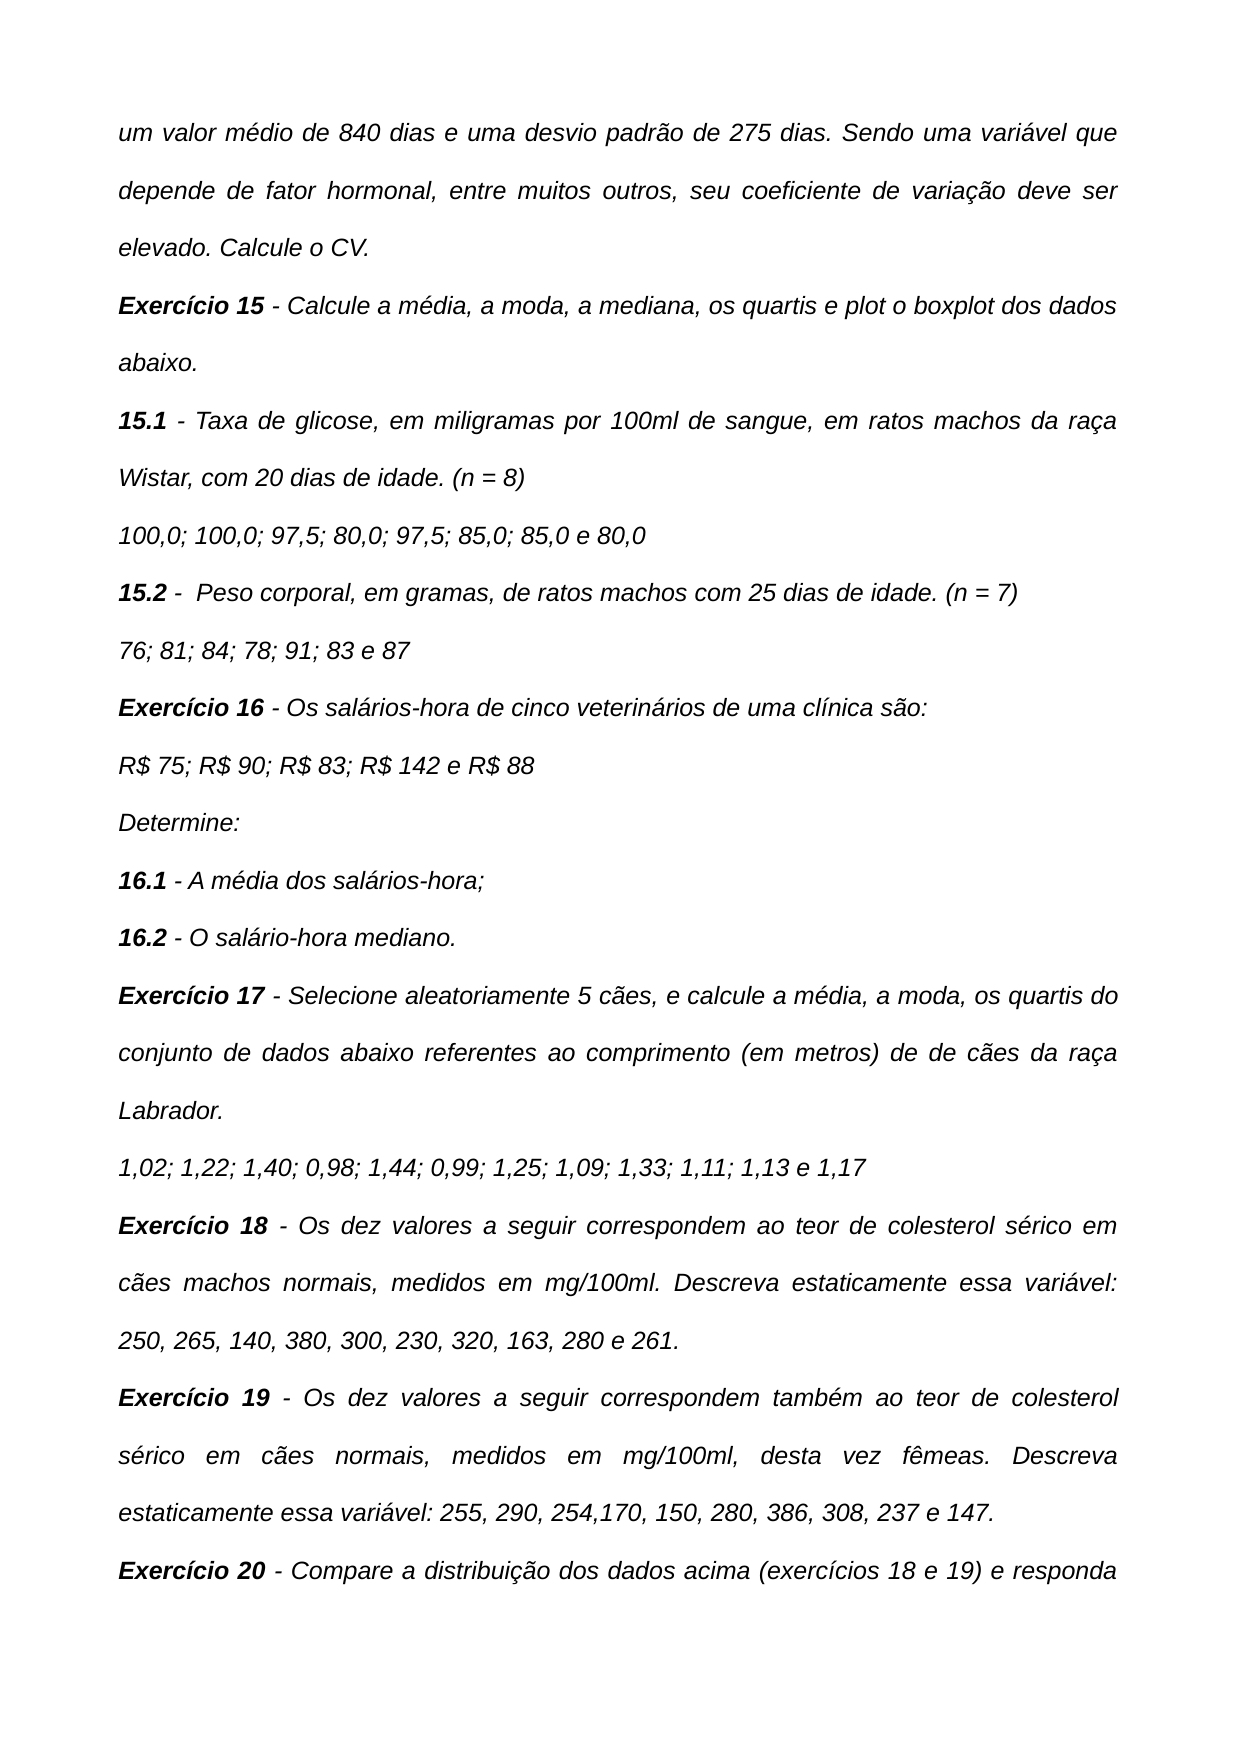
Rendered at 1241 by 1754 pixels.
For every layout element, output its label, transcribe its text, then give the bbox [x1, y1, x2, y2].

text Exercício 18 - Os dez valores a seguir correspondem ao teor de colesterol sérico em cães machos normais, medidos em mg/100ml. Descreva estaticamente essa variável: 250, 265, 140, 380, 300, 230, 320, 163, 280 e 261. [118, 1211, 1122, 1354]
text Exercício 15 - Calcule a média, a moda, a mediana, os quartis e plot o boxplot dos dados abaixo. [118, 291, 1122, 377]
text 76; 81; 84; 78; 91; 83 e 87 [118, 636, 1122, 664]
text 16.2 - O salário-hora mediano. [118, 923, 1122, 952]
text Exercício 17 - Selecione aleatoriamente 5 cães, e calcule a média, a moda, os quartis do conjunto de dados abaixo referentes ao comprimento (em metros) de de cães da raça Labrador. [118, 981, 1122, 1124]
text 16.1 - A média dos salários-hora; [118, 866, 1122, 894]
text Exercício 16 - Os salários-hora de cinco veterinários de uma clínica são: [118, 693, 1122, 722]
text um valor médio de 840 dias e uma desvio padrão de 275 dias. Sendo uma variável que depende de fator hormonal, entre muitos outros, seu coeficiente de variação deve ser elevado. Calcule o CV. [118, 118, 1122, 262]
text 15.1 - Taxa de glicose, em miligramas por 100ml de sangue, em ratos machos da raça Wistar, com 20 dias de idade. (n = 8) [118, 406, 1122, 492]
text 15.2 - Peso corporal, em gramas, de ratos machos com 25 dias de idade. (n = 7) [118, 578, 1122, 607]
text Exercício 19 - Os dez valores a seguir correspondem também ao teor de colesterol sérico em cães normais, medidos em mg/100ml, desta vez fêmeas. Descreva estaticamente essa variável: 255, 290, 254,170, 150, 280, 386, 308, 237 e 147. [118, 1383, 1122, 1527]
text 100,0; 100,0; 97,5; 80,0; 97,5; 85,0; 85,0 e 80,0 [118, 521, 1122, 549]
text 1,02; 1,22; 1,40; 0,98; 1,44; 0,99; 1,25; 1,09; 1,33; 1,11; 1,13 e 1,17 [118, 1153, 1122, 1182]
text Determine: [118, 808, 1122, 837]
text R$ 75; R$ 90; R$ 83; R$ 142 e R$ 88 [118, 751, 1122, 779]
text Exercício 20 - Compare a distribuição dos dados acima (exercícios 18 e 19) e responda [118, 1556, 1122, 1584]
